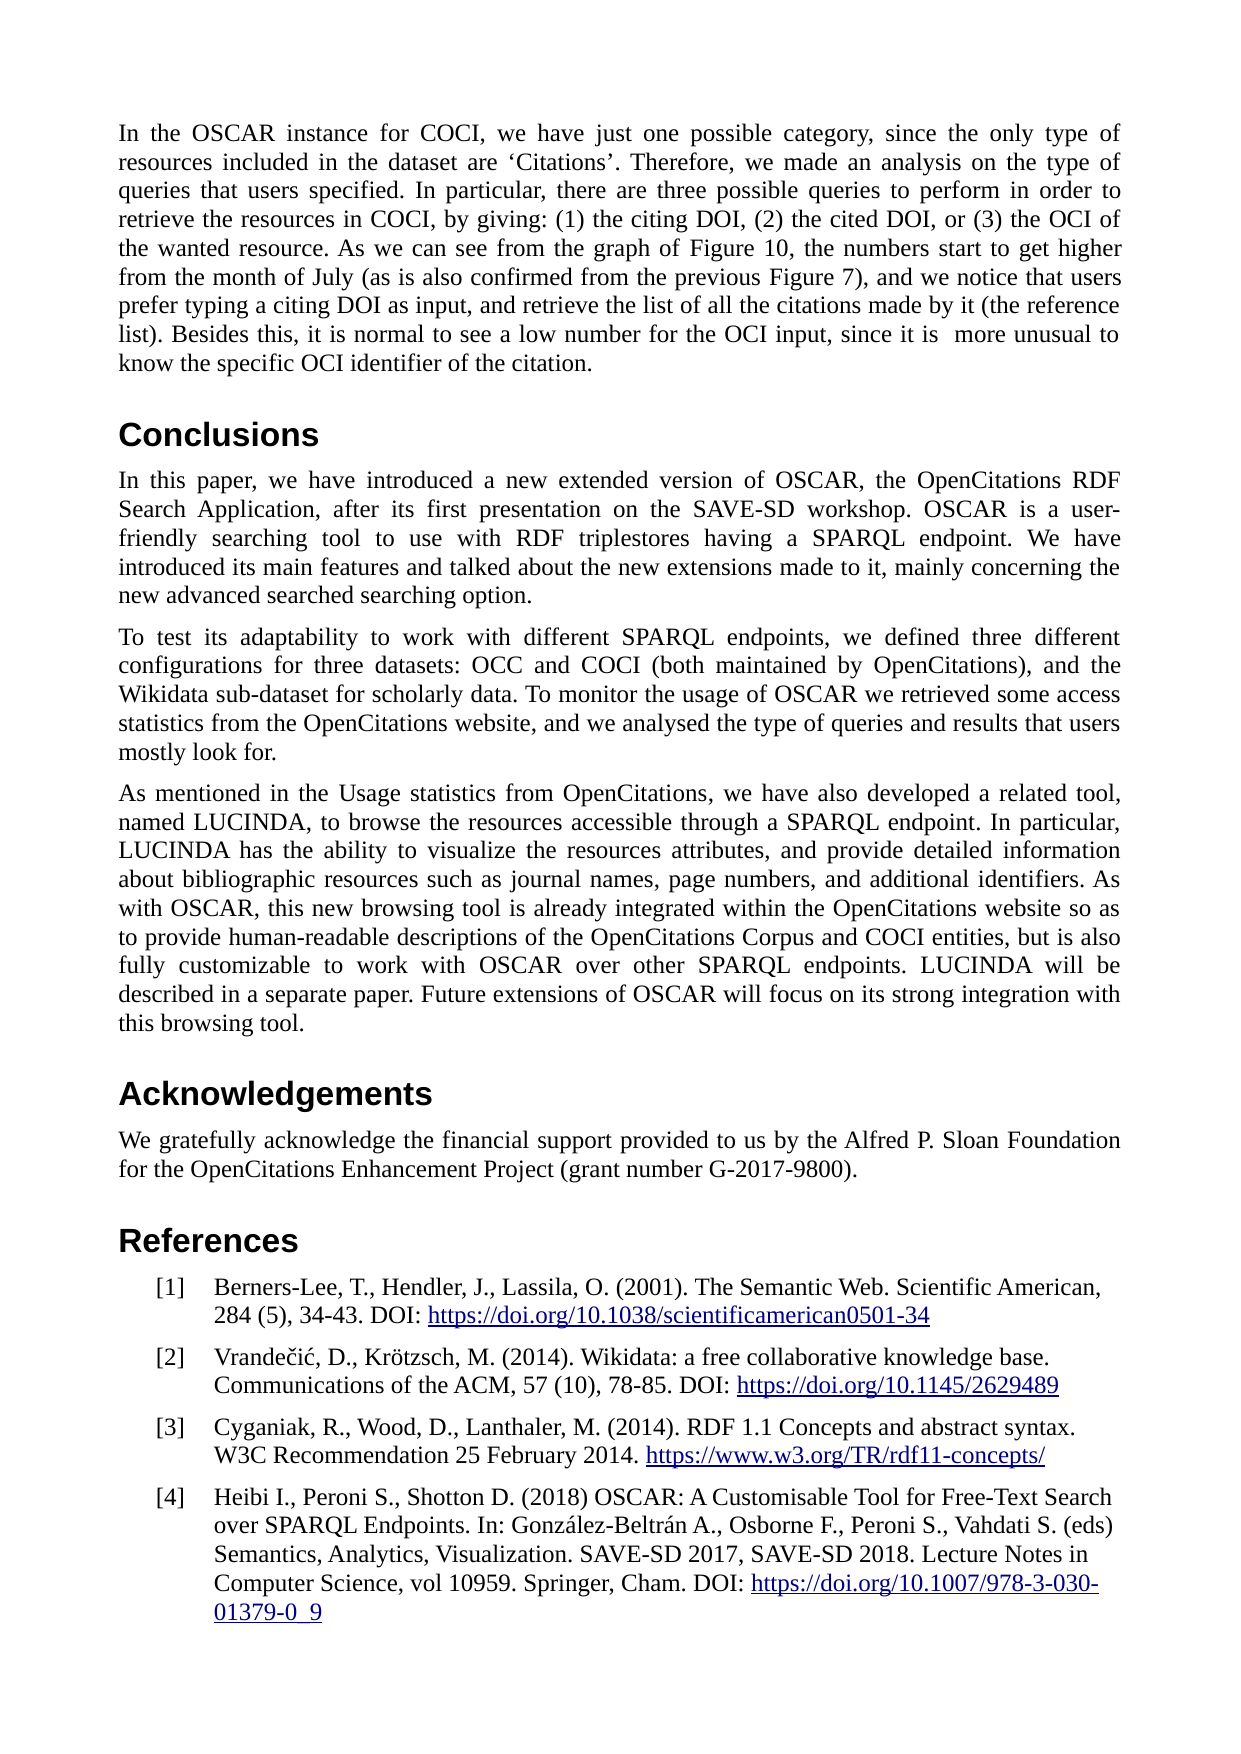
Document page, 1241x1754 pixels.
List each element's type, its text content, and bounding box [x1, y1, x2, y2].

list Cyganiak, R., Wood, D., Lanthaler, M. (2014). RDF 1.1 Concepts and abstract syntax. W3C Recommendation 25 February 2014. https://www.w3.org/TR/rdf11-concepts/ [156, 1412, 1122, 1469]
text To test its adaptability to work with different SPARQL endpoints, we defined three different configurations for three datasets: OCC and COCI (both maintained by OpenCitations), and the Wikidata sub-dataset for scholarly data. To monitor the usage of OSCAR we retrieved some access statistics from the OpenCitations website, and we analysed the type of queries and results that users mostly look for. [118, 622, 1122, 766]
list Berners-Lee, T., Hendler, J., Lassila, O. (2001). The Semantic Web. Scientific American, 284 (5), 34-43. DOI: https://doi.org/10.1038/scientificamerican0501-34 [156, 1272, 1122, 1329]
list Vrandečić, D., Krötzsch, M. (2014). Wikidata: a free collaborative knowledge base. Communications of the ACM, 57 (10), 78-85. DOI: https://doi.org/10.1145/2629489 [156, 1342, 1122, 1399]
list Heibi I., Peroni S., Shotton D. (2018) OSCAR: A Customisable Tool for Free-Text Search over SPARQL Endpoints. In: González-Beltrán A., Osborne F., Peroni S., Vahdati S. (eds) Semantics, Analytics, Visualization. SAVE-SD 2017, SAVE-SD 2018. Lecture Notes in Computer Science, vol 10959. Springer, Cham. DOI: https://doi.org/10.1007/978-3-030-01379-0_9 [156, 1482, 1122, 1625]
text In this paper, we have introduced a new extended version of OSCAR, the OpenCitations RDF Search Application, after its first presentation on the SAVE-SD workshop. OSCAR is a user-friendly searching tool to use with RDF triplestores having a SPARQL endpoint. We have introduced its main features and talked about the new extensions made to it, mainly concerning the new advanced searched searching option. [118, 466, 1122, 609]
subtitle References [118, 1220, 1122, 1259]
subtitle Conclusions [118, 414, 1122, 453]
text In the OSCAR instance for COCI, we have just one possible category, since the only type of resources included in the dataset are ‘Citations’. Therefore, we made an analysis on the type of queries that users specified. In particular, there are three possible queries to perform in order to retrieve the resources in COCI, by giving: (1) the citing DOI, (2) the cited DOI, or (3) the OCI of the wanted resource. As we can see from the graph of Figure 10, the numbers start to get higher from the month of July (as is also confirmed from the previous Figure 7), and we notice that users prefer typing a citing DOI as input, and retrieve the list of all the citations made by it (the reference list). Besides this, it is normal to see a low number for the OCI input, since it is more unusual to know the specific OCI identifier of the citation. [118, 118, 1122, 377]
subtitle Acknowledgements [118, 1074, 1122, 1113]
text We gratefully acknowledge the financial support provided to us by the Alfred P. Sloan Foundation for the OpenCitations Enhancement Project (grant number G‐2017‐9800). [118, 1125, 1122, 1183]
text As mentioned in the Usage statistics from OpenCitations, we have also developed a related tool, named LUCINDA, to browse the resources accessible through a SPARQL endpoint. In particular, LUCINDA has the ability to visualize the resources attributes, and provide detailed information about bibliographic resources such as journal names, page numbers, and additional identifiers. As with OSCAR, this new browsing tool is already integrated within the OpenCitations website so as to provide human-readable descriptions of the OpenCitations Corpus and COCI entities, but is also fully customizable to work with OSCAR over other SPARQL endpoints. LUCINDA will be described in a separate paper. Future extensions of OSCAR will focus on its strong integration with this browsing tool. [118, 778, 1122, 1037]
